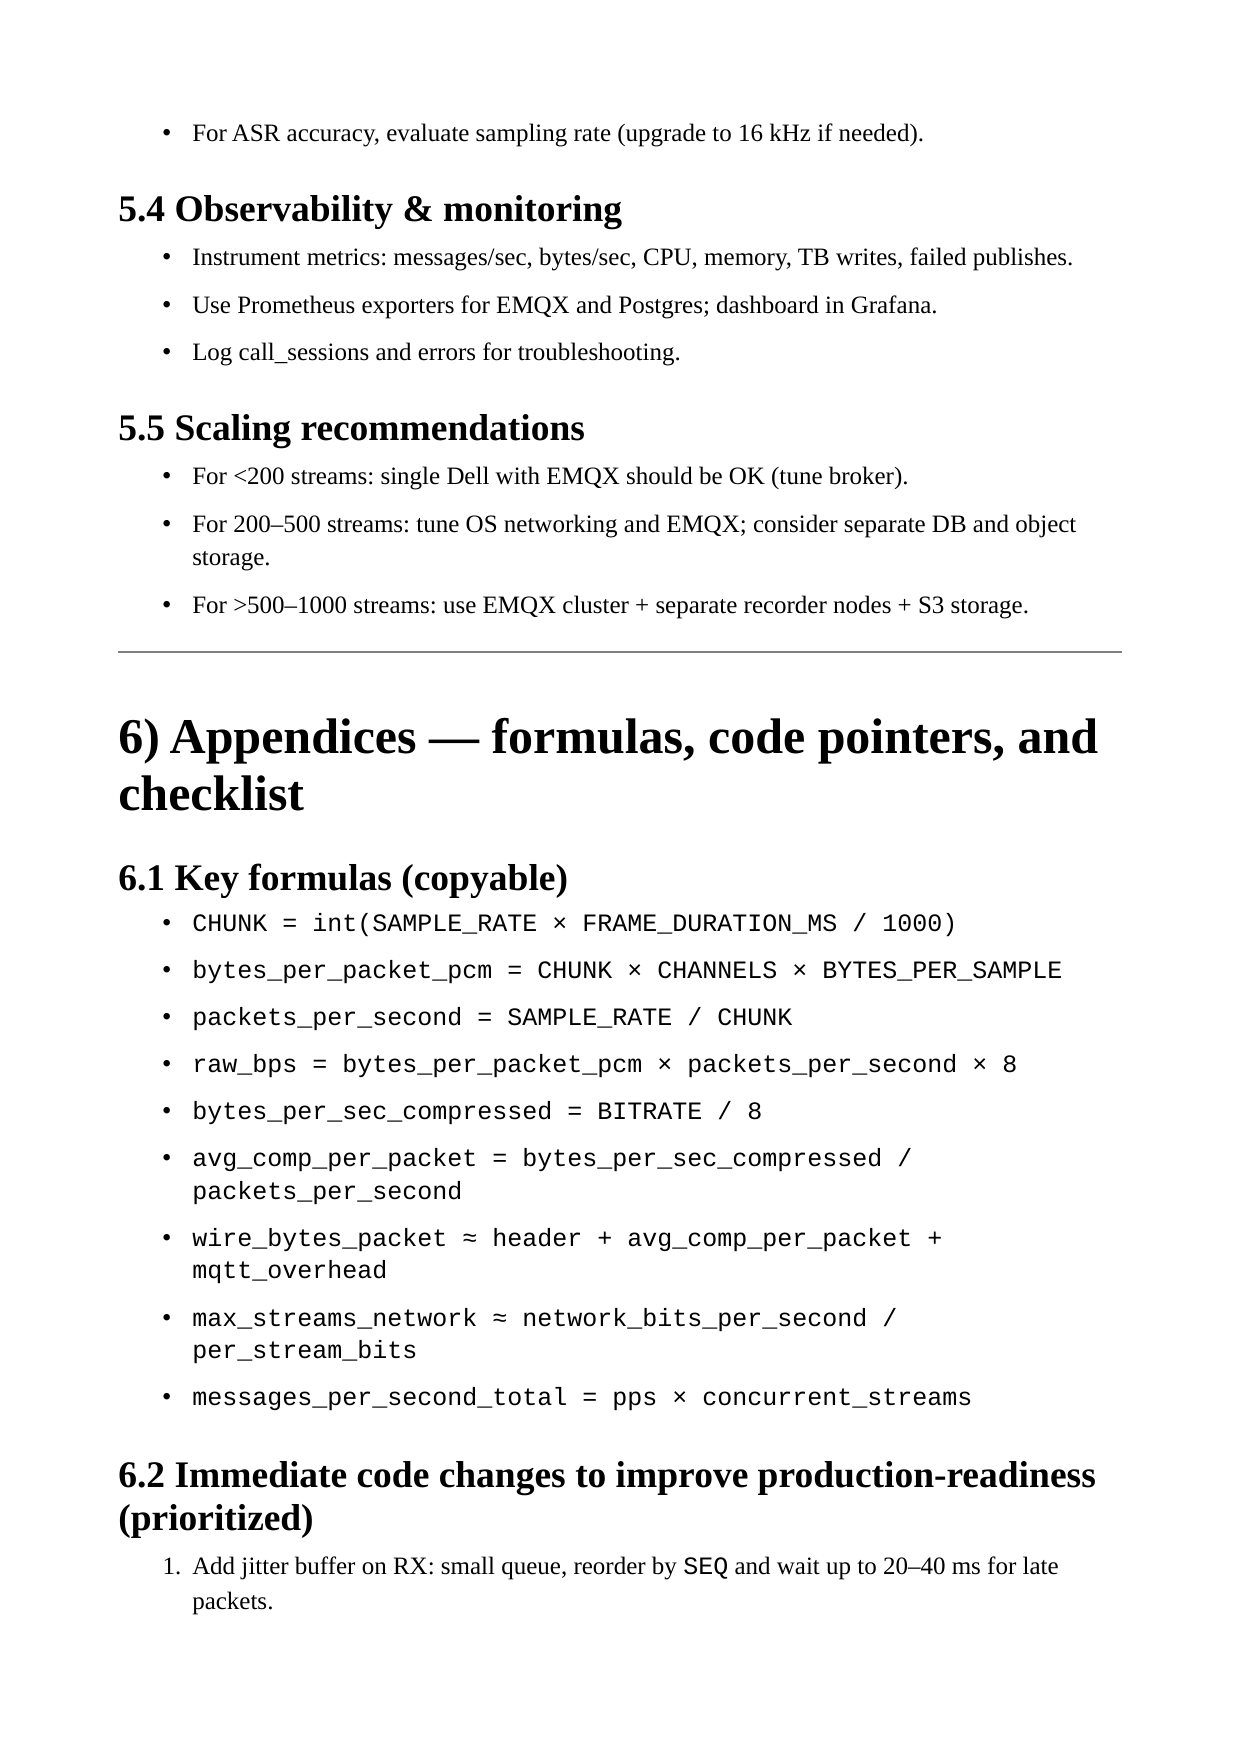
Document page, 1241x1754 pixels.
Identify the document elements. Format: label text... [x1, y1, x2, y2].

subtitle 5.5 Scaling recommendations [118, 406, 1122, 449]
list For ASR accuracy, evaluate sampling rate (upgrade to 16 kHz if needed). [162, 118, 1122, 147]
list max_streams_network ≈ network_bits_per_second / per_stream_bits [162, 1305, 1122, 1366]
list For >500–1000 streams: use EMQX cluster + separate recorder nodes + S3 storage. [162, 590, 1122, 618]
list CHUNK = int(SAMPLE_RATE × FRAME_DURATION_MS / 1000) [162, 911, 1122, 939]
list raw_bps = bytes_per_packet_pcm × packets_per_second × 8 [162, 1052, 1122, 1080]
subtitle 6.1 Key formulas (copyable) [118, 855, 1122, 898]
list bytes_per_packet_pcm = CHUNK × CHANNELS × BYTES_PER_SAMPLE [162, 958, 1122, 986]
list packets_per_second = SAMPLE_RATE / CHUNK [162, 1005, 1122, 1033]
list Log call_sessions and errors for troubleshooting. [162, 337, 1122, 366]
list wire_bytes_packet ≈ header + avg_comp_per_packet + mqtt_overhead [162, 1226, 1122, 1286]
list messages_per_second_total = pps × concurrent_streams [162, 1385, 1122, 1413]
list Instrument metrics: messages/sec, bytes/sec, CPU, memory, TB writes, failed publishes. [162, 242, 1122, 271]
list bytes_per_sec_compressed = BITRATE / 8 [162, 1099, 1122, 1127]
list Use Prometheus exporters for EMQX and Postgres; dashboard in Grafana. [162, 290, 1122, 318]
list For 200–500 streams: tune OS networking and EMQX; consider separate DB and object storage. [162, 509, 1122, 571]
list avg_comp_per_packet = bytes_per_sec_compressed / packets_per_second [162, 1146, 1122, 1207]
list For <200 streams: single Dell with EMQX should be OK (tune broker). [162, 461, 1122, 490]
subtitle 6.2 Immediate code changes to improve production-readiness (prioritized) [118, 1453, 1122, 1539]
subtitle 5.4 Observability & monitoring [118, 187, 1122, 230]
subtitle 6) Appendices — formulas, code pointers, and checklist [118, 707, 1122, 822]
list Add jitter buffer on RX: small queue, reorder by SEQ and wait up to 20–40 ms for late packets. [162, 1551, 1122, 1615]
